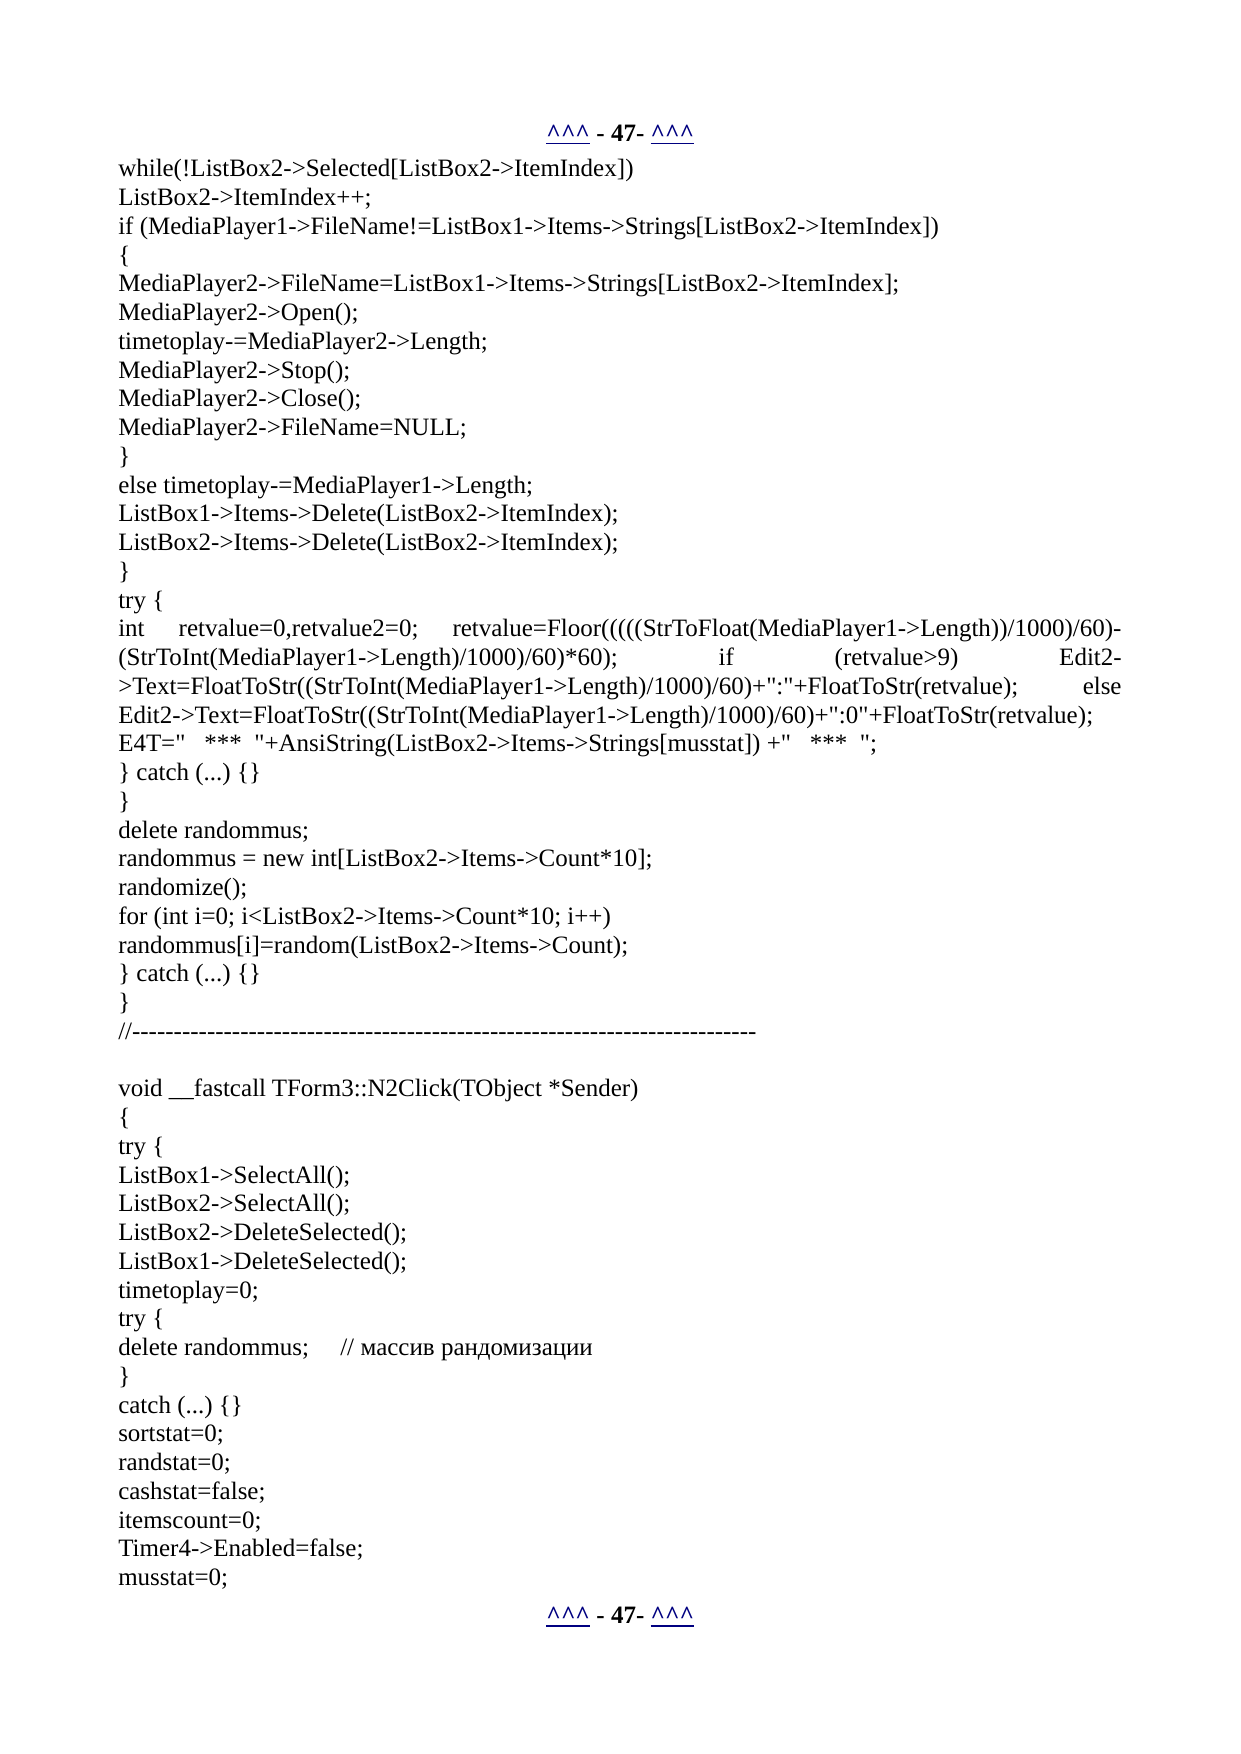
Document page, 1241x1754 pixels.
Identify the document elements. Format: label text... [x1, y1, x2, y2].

text itemscount=0; [118, 1505, 1122, 1533]
text //--------------------------------------------------------------------------- [118, 1016, 1122, 1045]
text randstat=0; [118, 1447, 1122, 1476]
text } [118, 441, 1122, 470]
text randommus[i]=random(ListBox2->Items->Count); [118, 930, 1122, 958]
text ListBox2->DeleteSelected(); [118, 1217, 1122, 1246]
text } [118, 556, 1122, 585]
text delete randommus; [118, 815, 1122, 843]
text while(!ListBox2->Selected[ListBox2->ItemIndex]) [118, 153, 1122, 182]
text Timer4->Enabled=false; [118, 1533, 1122, 1562]
text } [118, 1361, 1122, 1390]
text ListBox1->SelectAll(); [118, 1160, 1122, 1188]
text { [118, 1102, 1122, 1131]
text delete randommus; // массив рандомизации [118, 1332, 1122, 1361]
text MediaPlayer2->Stop(); [118, 355, 1122, 383]
text ListBox2->ItemIndex++; [118, 182, 1122, 211]
text { [118, 240, 1122, 268]
text ListBox1->DeleteSelected(); [118, 1246, 1122, 1275]
text else timetoplay-=MediaPlayer1->Length; [118, 470, 1122, 498]
text timetoplay-=MediaPlayer2->Length; [118, 326, 1122, 355]
text void __fastcall TForm3::N2Click(TObject *Sender) [118, 1073, 1122, 1102]
text randomize(); [118, 872, 1122, 901]
text } [118, 987, 1122, 1016]
text randommus = new int[ListBox2->Items->Count*10]; [118, 843, 1122, 872]
text int retvalue=0,retvalue2=0; retvalue=Floor(((((StrToFloat(MediaPlayer1->Length))/1000)/60)-(StrToInt(MediaPlayer1->Length)/1000)/60)*60); if (retvalue>9) Edit2->Text=FloatToStr((StrToInt(MediaPlayer1->Length)/1000)/60)+":"+FloatToStr(retvalue); else Edit2->Text=FloatToStr((StrToInt(MediaPlayer1->Length)/1000)/60)+":0"+FloatToStr(retvalue); E4T=" *** "+AnsiString(ListBox2->Items->Strings[musstat]) +" *** "; [118, 613, 1122, 757]
text MediaPlayer2->FileName=NULL; [118, 412, 1122, 441]
text try { [118, 585, 1122, 613]
text catch (...) {} [118, 1390, 1122, 1418]
text ListBox2->Items->Delete(ListBox2->ItemIndex); [118, 527, 1122, 556]
text sortstat=0; [118, 1418, 1122, 1447]
text for (int i=0; i<ListBox2->Items->Count*10; i++) [118, 901, 1122, 930]
text musstat=0; [118, 1562, 1122, 1591]
text MediaPlayer2->Close(); [118, 383, 1122, 412]
text } catch (...) {} [118, 958, 1122, 987]
text } [118, 786, 1122, 815]
text try { [118, 1303, 1122, 1332]
text timetoplay=0; [118, 1275, 1122, 1303]
text try { [118, 1131, 1122, 1160]
text ListBox2->SelectAll(); [118, 1188, 1122, 1217]
text MediaPlayer2->Open(); [118, 297, 1122, 326]
text MediaPlayer2->FileName=ListBox1->Items->Strings[ListBox2->ItemIndex]; [118, 268, 1122, 297]
text } catch (...) {} [118, 757, 1122, 786]
text ListBox1->Items->Delete(ListBox2->ItemIndex); [118, 498, 1122, 527]
text cashstat=false; [118, 1476, 1122, 1505]
text if (MediaPlayer1->FileName!=ListBox1->Items->Strings[ListBox2->ItemIndex]) [118, 211, 1122, 240]
